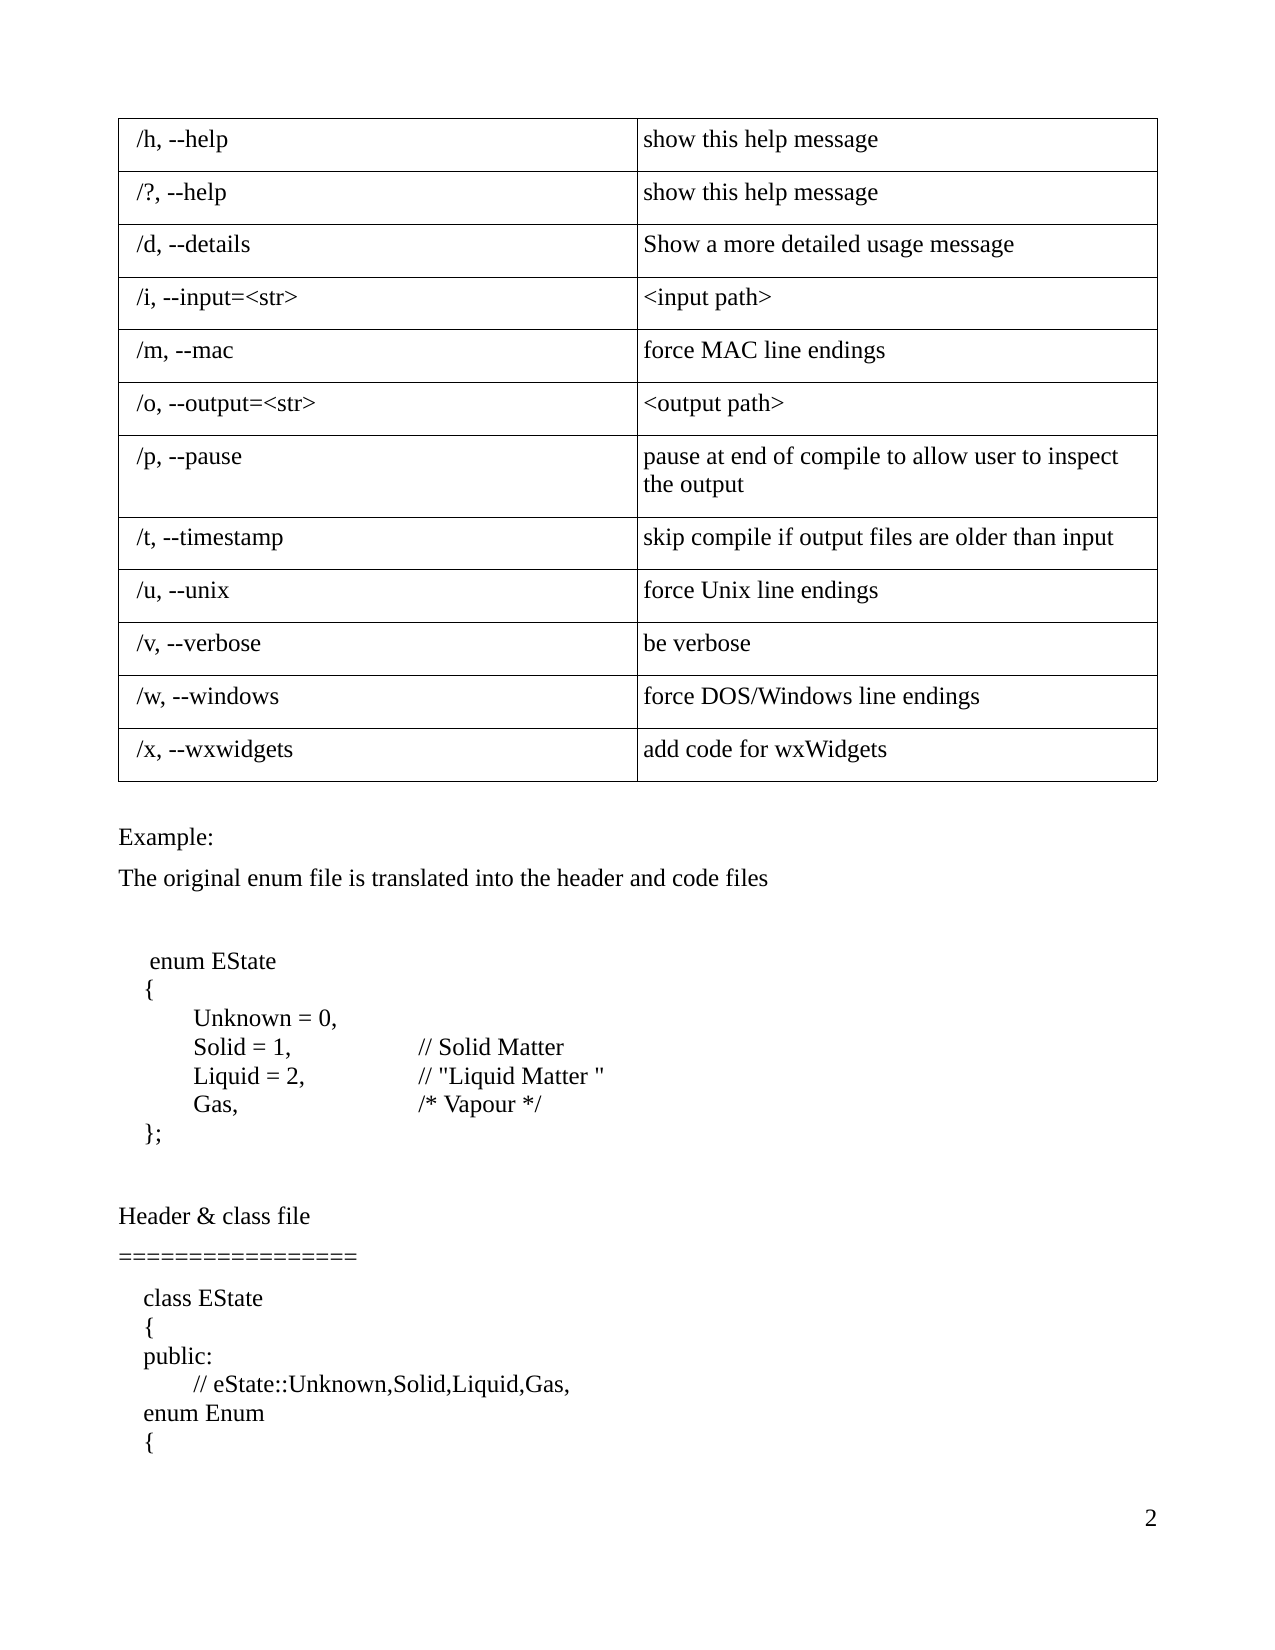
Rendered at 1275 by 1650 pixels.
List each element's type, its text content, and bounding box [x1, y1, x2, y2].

table_cell force MAC line endings [638, 330, 1157, 382]
table_cell force Unix line endings [638, 570, 1157, 622]
table_cell /m, --mac [119, 330, 637, 382]
text The original enum file is translated into the header and code files [118, 863, 1157, 892]
table_cell /w, --windows [119, 676, 637, 728]
table_cell /u, --unix [119, 570, 637, 622]
text class EState { public: // eState::Unknown,Solid,Liquid,Gas, enum Enum { [118, 1283, 1157, 1456]
text Example: [118, 822, 1157, 851]
table_cell /d, --details [119, 225, 637, 277]
table_header show this help message [638, 119, 1157, 171]
text Header & class file [118, 1201, 1157, 1229]
table_cell skip compile if output files are older than input [638, 518, 1157, 569]
text ================= [118, 1242, 1157, 1271]
table_cell <output path> [638, 383, 1157, 435]
table_cell /i, --input=<str> [119, 278, 637, 329]
table_cell add code for wxWidgets [638, 729, 1157, 781]
table_cell Show a more detailed usage message [638, 225, 1157, 277]
table_cell /t, --timestamp [119, 518, 637, 569]
table_cell pause at end of compile to allow user to inspect the output [638, 436, 1157, 517]
text enum EState { Unknown = 0, Solid = 1, // Solid Matter Liquid = 2, // "Liquid Matter " Gas, /* Vapour */ }; [118, 946, 1157, 1147]
table_cell be verbose [638, 623, 1157, 675]
table_cell /?, --help [119, 172, 637, 224]
table_cell /v, --verbose [119, 623, 637, 675]
table_cell /p, --pause [119, 436, 637, 517]
table_cell /x, --wxwidgets [119, 729, 637, 781]
table_cell <input path> [638, 278, 1157, 329]
table_cell show this help message [638, 172, 1157, 224]
table_header /h, --help [119, 119, 637, 171]
table_cell force DOS/Windows line endings [638, 676, 1157, 728]
table_cell /o, --output=<str> [119, 383, 637, 435]
